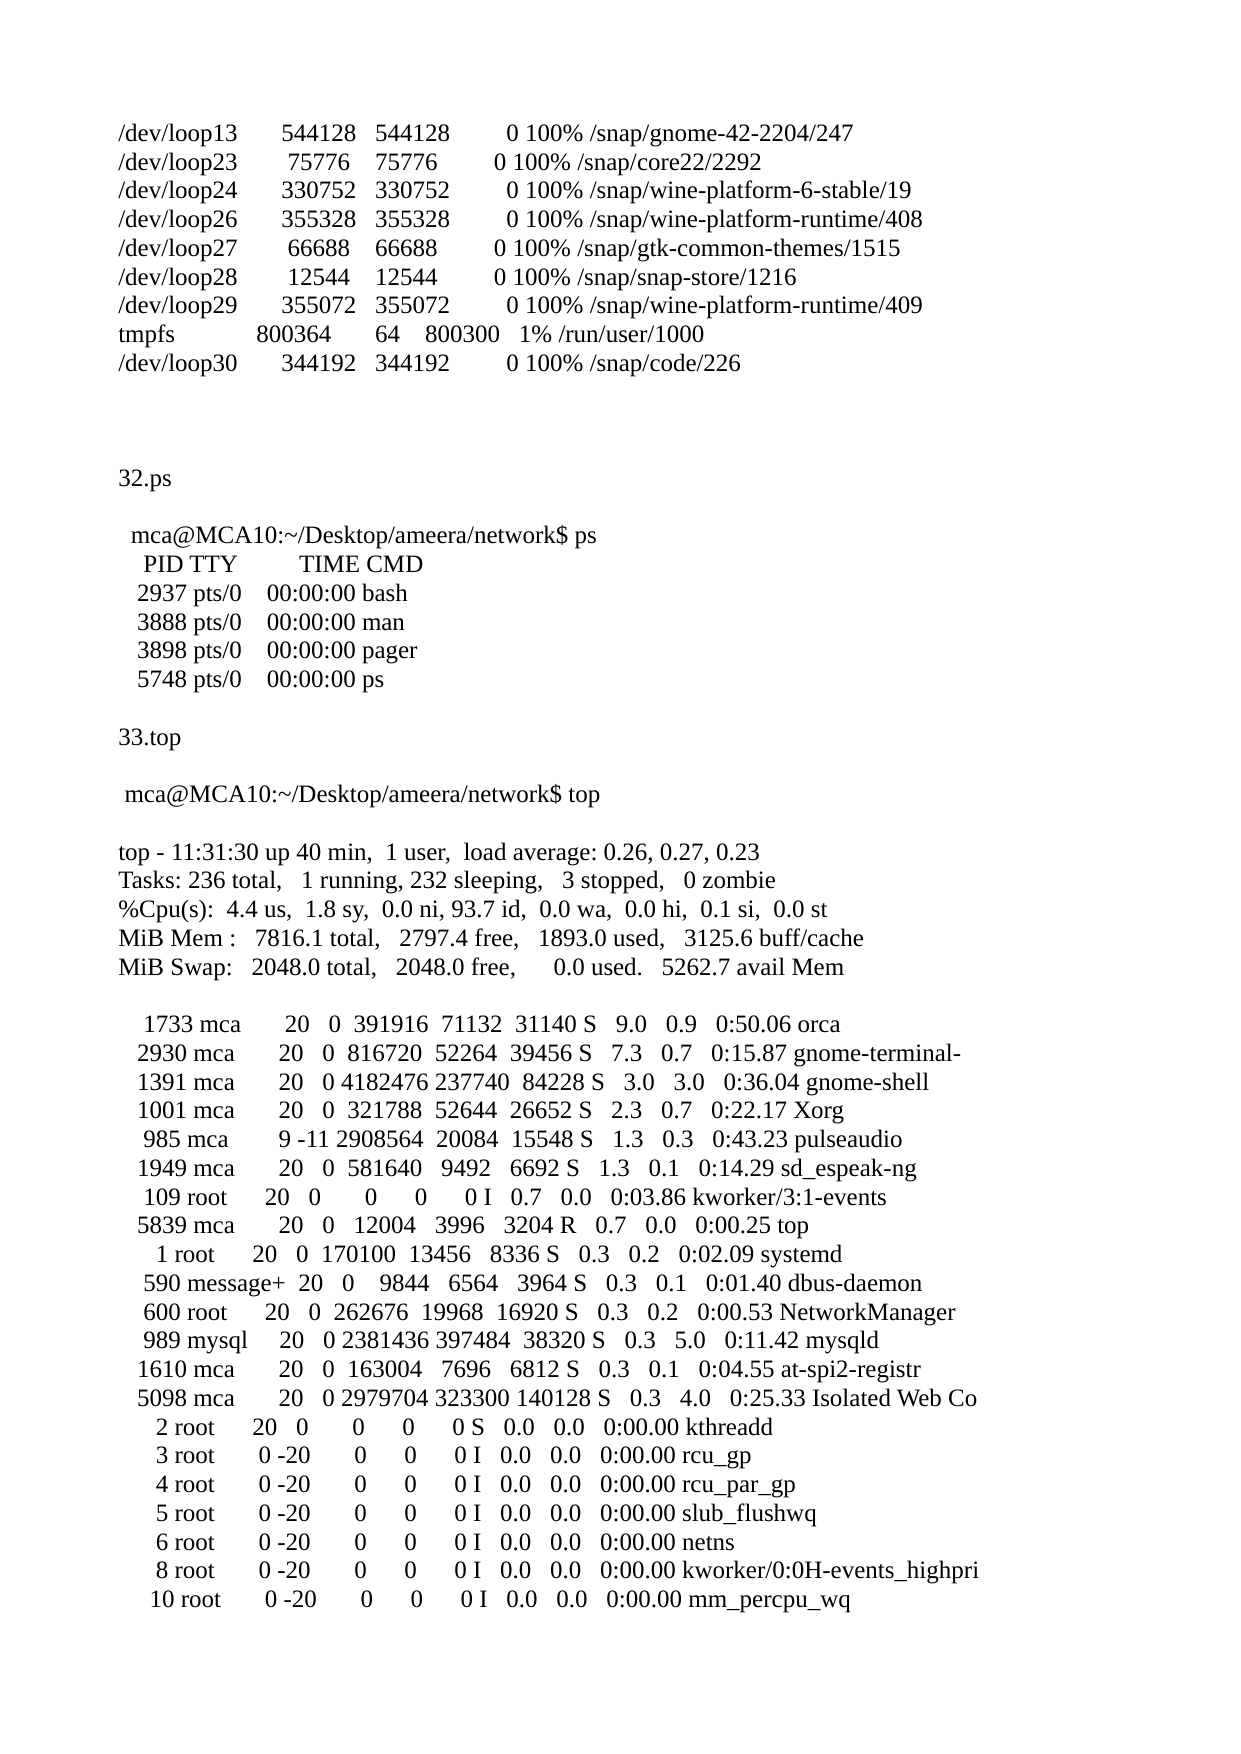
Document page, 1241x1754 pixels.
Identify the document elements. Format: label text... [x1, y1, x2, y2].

text tmpfs 800364 64 800300 1% /run/user/1000 [118, 319, 1122, 348]
text 32.ps [118, 463, 1122, 492]
text 5098 mca 20 0 2979704 323300 140128 S 0.3 4.0 0:25.33 Isolated Web Co [118, 1383, 1122, 1412]
text /dev/loop27 66688 66688 0 100% /snap/gtk-common-themes/1515 [118, 233, 1122, 262]
text 1733 mca 20 0 391916 71132 31140 S 9.0 0.9 0:50.06 orca [118, 1009, 1122, 1038]
text PID TTY TIME CMD [118, 549, 1122, 578]
text 2930 mca 20 0 816720 52264 39456 S 7.3 0.7 0:15.87 gnome-terminal- [118, 1038, 1122, 1067]
text MiB Mem : 7816.1 total, 2797.4 free, 1893.0 used, 3125.6 buff/cache [118, 923, 1122, 952]
text 989 mysql 20 0 2381436 397484 38320 S 0.3 5.0 0:11.42 mysqld [118, 1326, 1122, 1354]
text /dev/loop13 544128 544128 0 100% /snap/gnome-42-2204/247 [118, 118, 1122, 147]
text 2937 pts/0 00:00:00 bash [118, 578, 1122, 607]
text 5748 pts/0 00:00:00 ps [118, 664, 1122, 693]
text 1949 mca 20 0 581640 9492 6692 S 1.3 0.1 0:14.29 sd_espeak-ng [118, 1153, 1122, 1182]
text 3898 pts/0 00:00:00 pager [118, 636, 1122, 664]
text 3888 pts/0 00:00:00 man [118, 607, 1122, 636]
text 1 root 20 0 170100 13456 8336 S 0.3 0.2 0:02.09 systemd [118, 1239, 1122, 1268]
text Tasks: 236 total, 1 running, 232 sleeping, 3 stopped, 0 zombie [118, 866, 1122, 894]
text 8 root 0 -20 0 0 0 I 0.0 0.0 0:00.00 kworker/0:0H-events_highpri [118, 1556, 1122, 1584]
text /dev/loop23 75776 75776 0 100% /snap/core22/2292 [118, 147, 1122, 176]
text 6 root 0 -20 0 0 0 I 0.0 0.0 0:00.00 netns [118, 1527, 1122, 1556]
text 1001 mca 20 0 321788 52644 26652 S 2.3 0.7 0:22.17 Xorg [118, 1096, 1122, 1124]
text 33.top [118, 722, 1122, 751]
text 1391 mca 20 0 4182476 237740 84228 S 3.0 3.0 0:36.04 gnome-shell [118, 1067, 1122, 1096]
text %Cpu(s): 4.4 us, 1.8 sy, 0.0 ni, 93.7 id, 0.0 wa, 0.0 hi, 0.1 si, 0.0 st [118, 894, 1122, 923]
text 109 root 20 0 0 0 0 I 0.7 0.0 0:03.86 kworker/3:1-events [118, 1182, 1122, 1211]
text top - 11:31:30 up 40 min, 1 user, load average: 0.26, 0.27, 0.23 [118, 837, 1122, 866]
text 10 root 0 -20 0 0 0 I 0.0 0.0 0:00.00 mm_percpu_wq [118, 1584, 1122, 1613]
text /dev/loop28 12544 12544 0 100% /snap/snap-store/1216 [118, 262, 1122, 291]
text 590 message+ 20 0 9844 6564 3964 S 0.3 0.1 0:01.40 dbus-daemon [118, 1268, 1122, 1297]
text 5839 mca 20 0 12004 3996 3204 R 0.7 0.0 0:00.25 top [118, 1211, 1122, 1239]
text 5 root 0 -20 0 0 0 I 0.0 0.0 0:00.00 slub_flushwq [118, 1498, 1122, 1527]
text /dev/loop24 330752 330752 0 100% /snap/wine-platform-6-stable/19 [118, 176, 1122, 204]
text /dev/loop30 344192 344192 0 100% /snap/code/226 [118, 348, 1122, 377]
text /dev/loop29 355072 355072 0 100% /snap/wine-platform-runtime/409 [118, 291, 1122, 319]
text 4 root 0 -20 0 0 0 I 0.0 0.0 0:00.00 rcu_par_gp [118, 1469, 1122, 1498]
text 3 root 0 -20 0 0 0 I 0.0 0.0 0:00.00 rcu_gp [118, 1441, 1122, 1469]
text mca@MCA10:~/Desktop/ameera/network$ ps [118, 521, 1122, 549]
text 2 root 20 0 0 0 0 S 0.0 0.0 0:00.00 kthreadd [118, 1412, 1122, 1441]
text 600 root 20 0 262676 19968 16920 S 0.3 0.2 0:00.53 NetworkManager [118, 1297, 1122, 1326]
text 1610 mca 20 0 163004 7696 6812 S 0.3 0.1 0:04.55 at-spi2-registr [118, 1354, 1122, 1383]
text mca@MCA10:~/Desktop/ameera/network$ top [118, 779, 1122, 808]
text 985 mca 9 -11 2908564 20084 15548 S 1.3 0.3 0:43.23 pulseaudio [118, 1124, 1122, 1153]
text MiB Swap: 2048.0 total, 2048.0 free, 0.0 used. 5262.7 avail Mem [118, 952, 1122, 981]
text /dev/loop26 355328 355328 0 100% /snap/wine-platform-runtime/408 [118, 204, 1122, 233]
